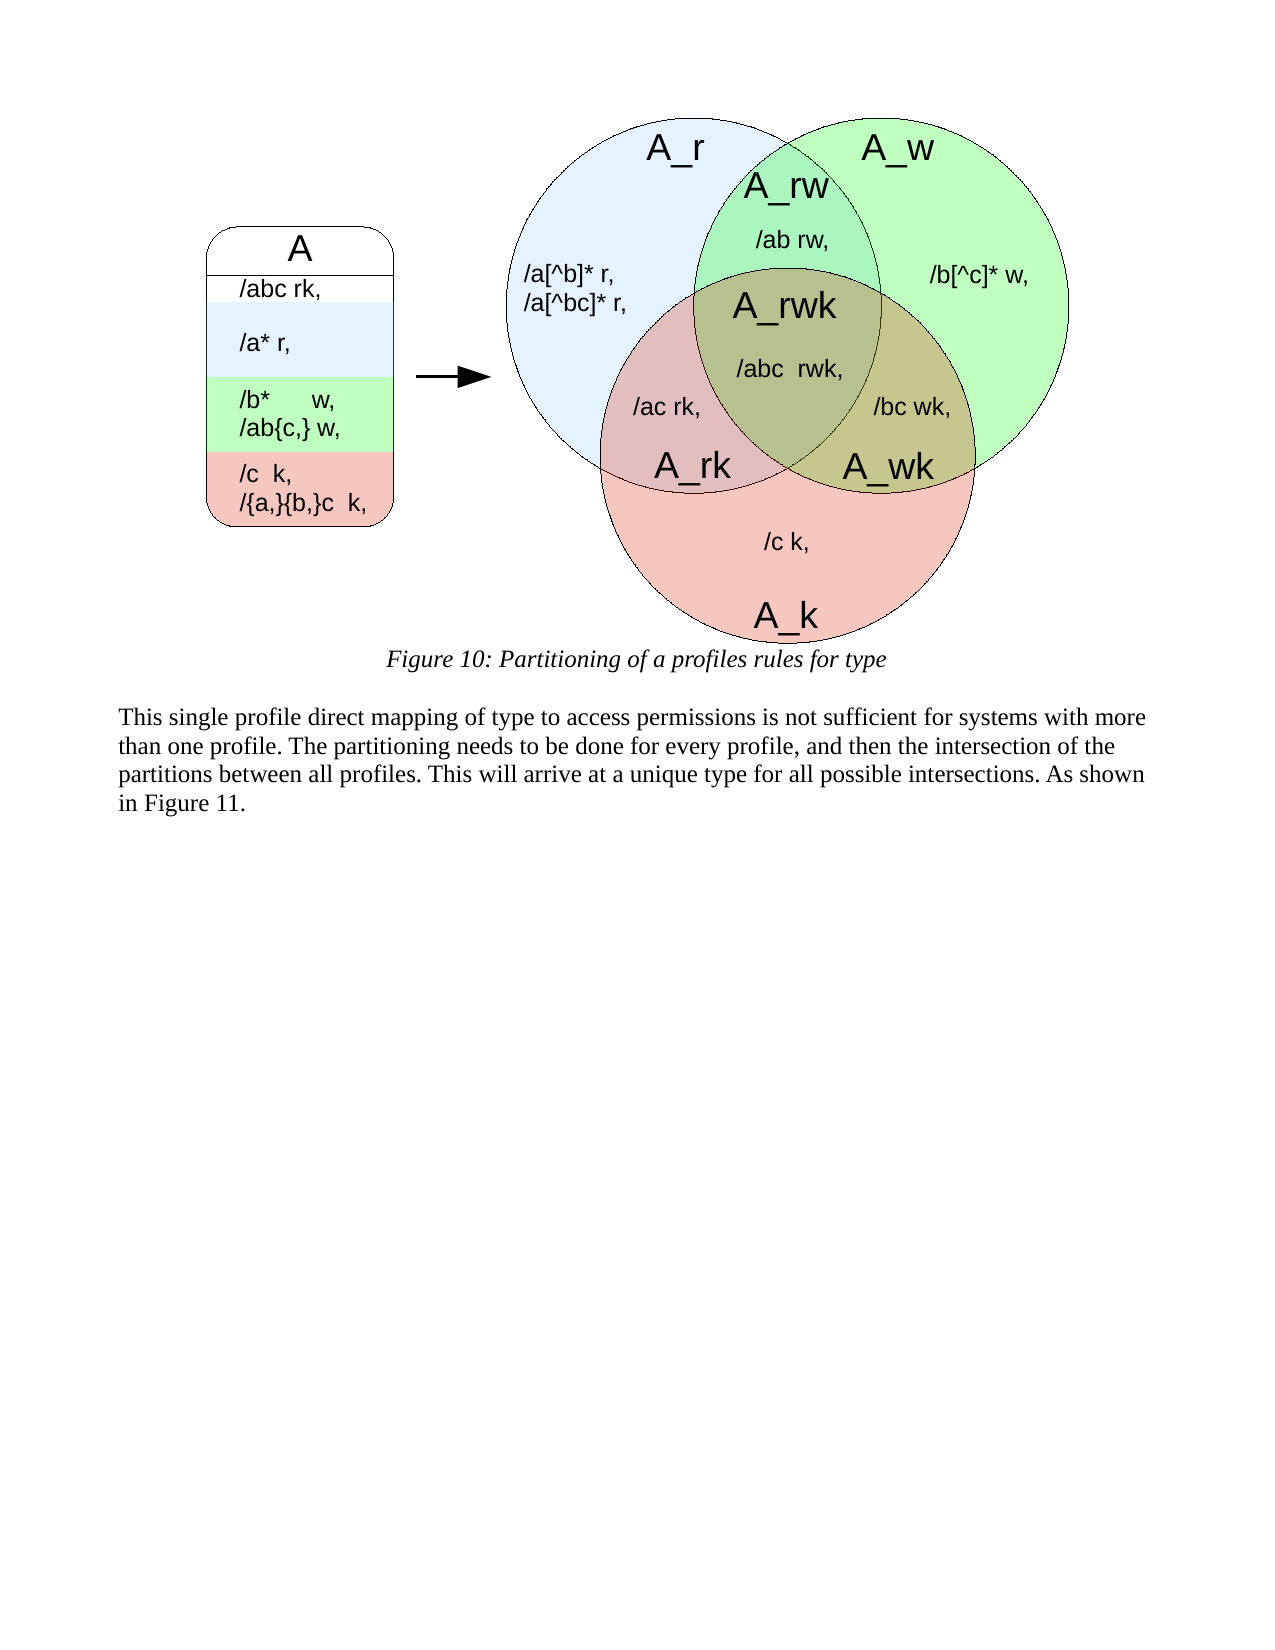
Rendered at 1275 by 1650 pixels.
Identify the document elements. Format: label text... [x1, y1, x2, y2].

text ??? shared single object (inode), starts out a single labeling picks up, other when passed. [207, 452, 393, 526]
text Figure 10: Partitioning of a profiles rules for type [206, 131, 1069, 673]
text ??? shared single object (inode), starts out a single labeling picks up, other when passed. [601, 469, 974, 643]
text This single profile direct mapping of type to access permissions is not sufficient for systems with more than one profile. The partitioning needs to be done for every profile, and then the intersection of the partitions between all profiles. This will arrive at a unique type for all possible intersections. As shown in Figure 11. [118, 702, 1157, 817]
